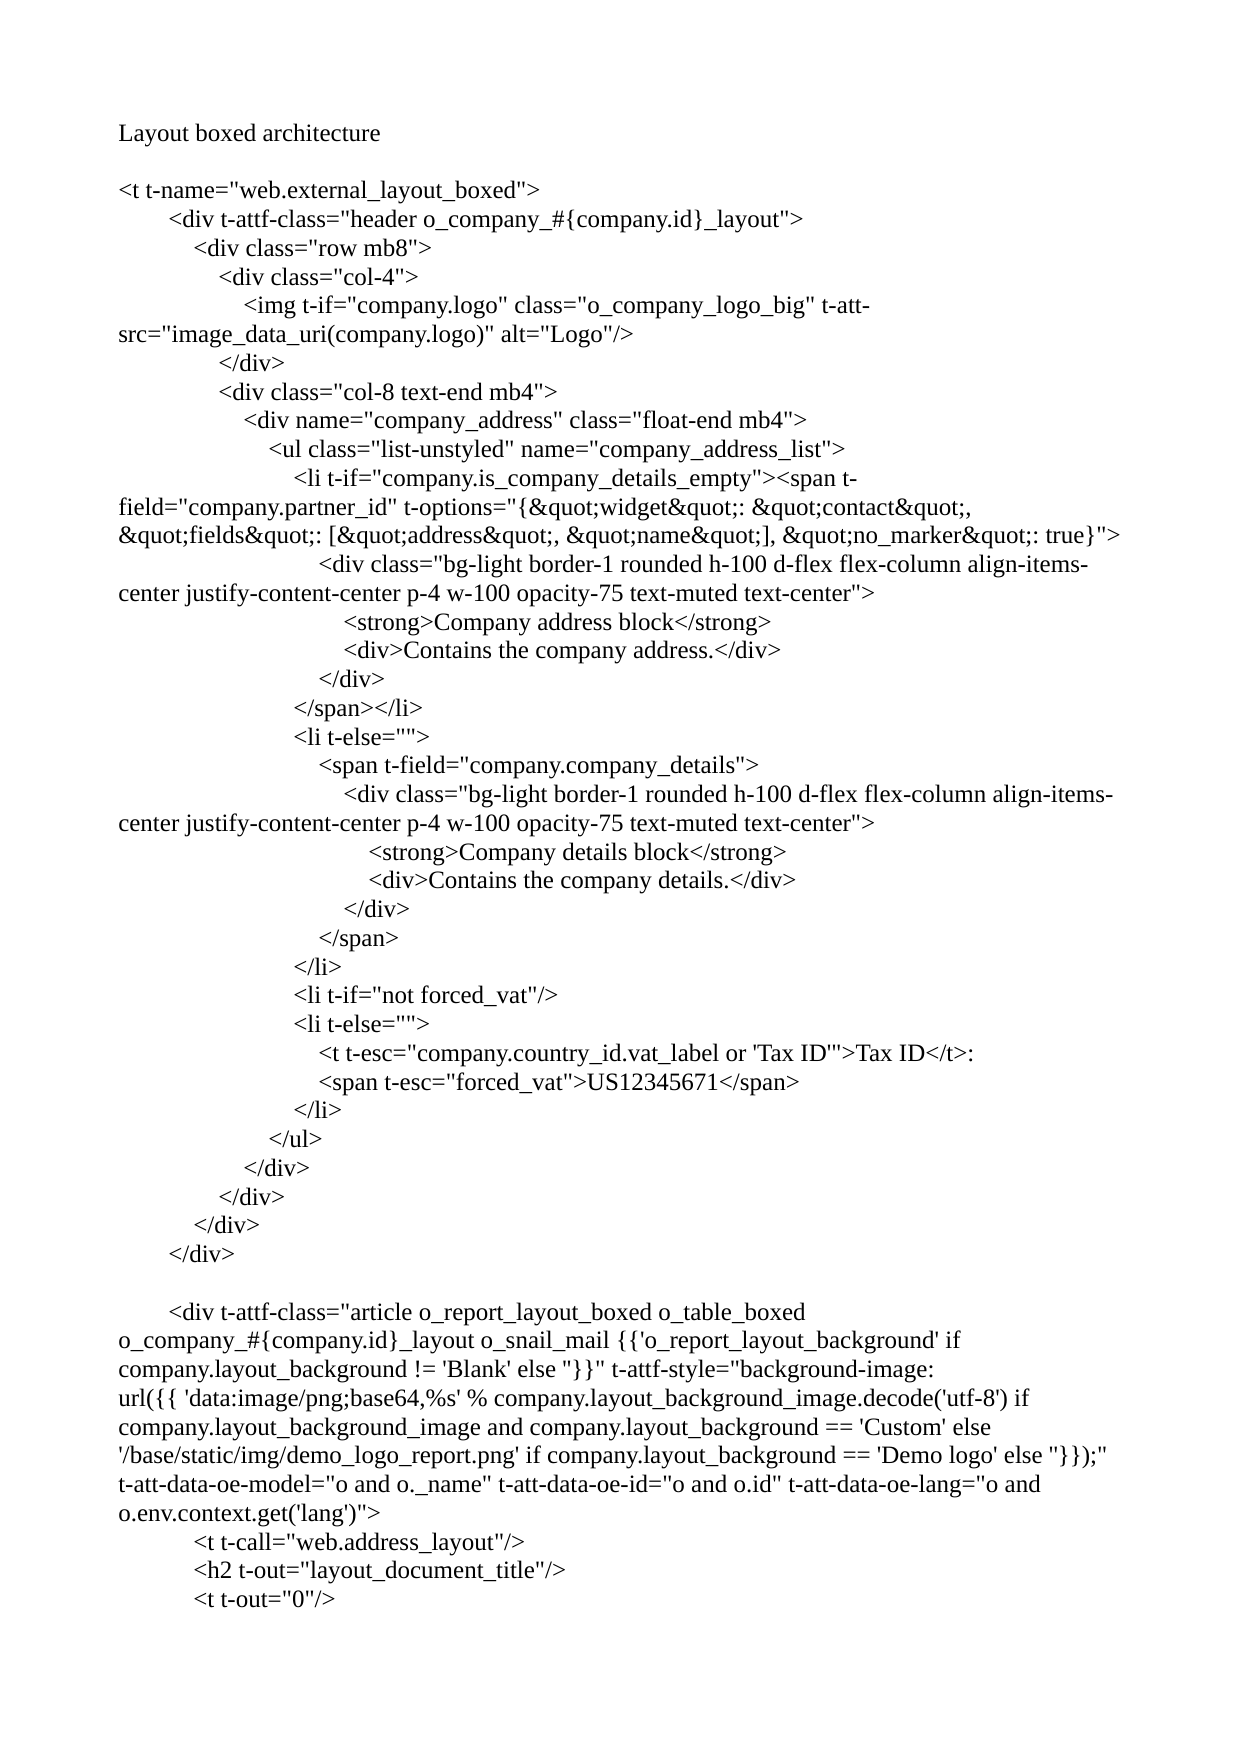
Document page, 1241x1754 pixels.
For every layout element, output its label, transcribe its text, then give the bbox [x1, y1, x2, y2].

text <li t-if="company.is_company_details_empty"><span t-field="company.partner_id" t-options="{&quot;widget&quot;: &quot;contact&quot;, &quot;fields&quot;: [&quot;address&quot;, &quot;name&quot;], &quot;no_marker&quot;: true}"> [118, 463, 1122, 549]
text <div class="bg-light border-1 rounded h-100 d-flex flex-column align-items-center justify-content-center p-4 w-100 opacity-75 text-muted text-center"> [118, 779, 1122, 837]
text </div> [118, 664, 1122, 693]
text <div t-attf-class="article o_report_layout_boxed o_table_boxed o_company_#{company.id}_layout o_snail_mail {{'o_report_layout_background' if company.layout_background != 'Blank' else ''}}" t-attf-style="background-image: url({{ 'data:image/png;base64,%s' % company.layout_background_image.decode('utf-8') if company.layout_background_image and company.layout_background == 'Custom' else '/base/static/img/demo_logo_report.png' if company.layout_background == 'Demo logo' else ''}});" t-att-data-oe-model="o and o._name" t-att-data-oe-id="o and o.id" t-att-data-oe-lang="o and o.env.context.get('lang')"> [118, 1297, 1122, 1527]
text <strong>Company details block</strong> [118, 837, 1122, 866]
text </ul> [118, 1124, 1122, 1153]
text <li t-if="not forced_vat"/> [118, 981, 1122, 1009]
text <span t-esc="forced_vat">US12345671</span> [118, 1067, 1122, 1096]
text <ul class="list-unstyled" name="company_address_list"> [118, 434, 1122, 463]
text <li t-else=""> [118, 1009, 1122, 1038]
text <img t-if="company.logo" class="o_company_logo_big" t-att-src="image_data_uri(company.logo)" alt="Logo"/> [118, 291, 1122, 348]
text </div> [118, 1182, 1122, 1211]
text <div class="col-4"> [118, 262, 1122, 291]
text <div name="company_address" class="float-end mb4"> [118, 406, 1122, 434]
text <t t-call="web.address_layout"/> [118, 1527, 1122, 1556]
text </li> [118, 1096, 1122, 1124]
text <strong>Company address block</strong> [118, 607, 1122, 636]
text <t t-name="web.external_layout_boxed"> [118, 176, 1122, 204]
text <t t-esc="company.country_id.vat_label or 'Tax ID'">Tax ID</t>: [118, 1038, 1122, 1067]
text <div class="col-8 text-end mb4"> [118, 377, 1122, 406]
text Layout boxed architecture [118, 118, 1122, 147]
text <li t-else=""> [118, 722, 1122, 751]
text </div> [118, 894, 1122, 923]
text <div t-attf-class="header o_company_#{company.id}_layout"> [118, 204, 1122, 233]
text </div> [118, 1211, 1122, 1239]
text <t t-out="0"/> [118, 1584, 1122, 1613]
text </li> [118, 952, 1122, 981]
text <div>Contains the company details.</div> [118, 866, 1122, 894]
text <span t-field="company.company_details"> [118, 751, 1122, 779]
text </div> [118, 348, 1122, 377]
text </div> [118, 1153, 1122, 1182]
text <div class="bg-light border-1 rounded h-100 d-flex flex-column align-items-center justify-content-center p-4 w-100 opacity-75 text-muted text-center"> [118, 549, 1122, 607]
text <h2 t-out="layout_document_title"/> [118, 1556, 1122, 1584]
text <div>Contains the company address.</div> [118, 636, 1122, 664]
text <div class="row mb8"> [118, 233, 1122, 262]
text </span> [118, 923, 1122, 952]
text </div> [118, 1239, 1122, 1268]
text </span></li> [118, 693, 1122, 722]
